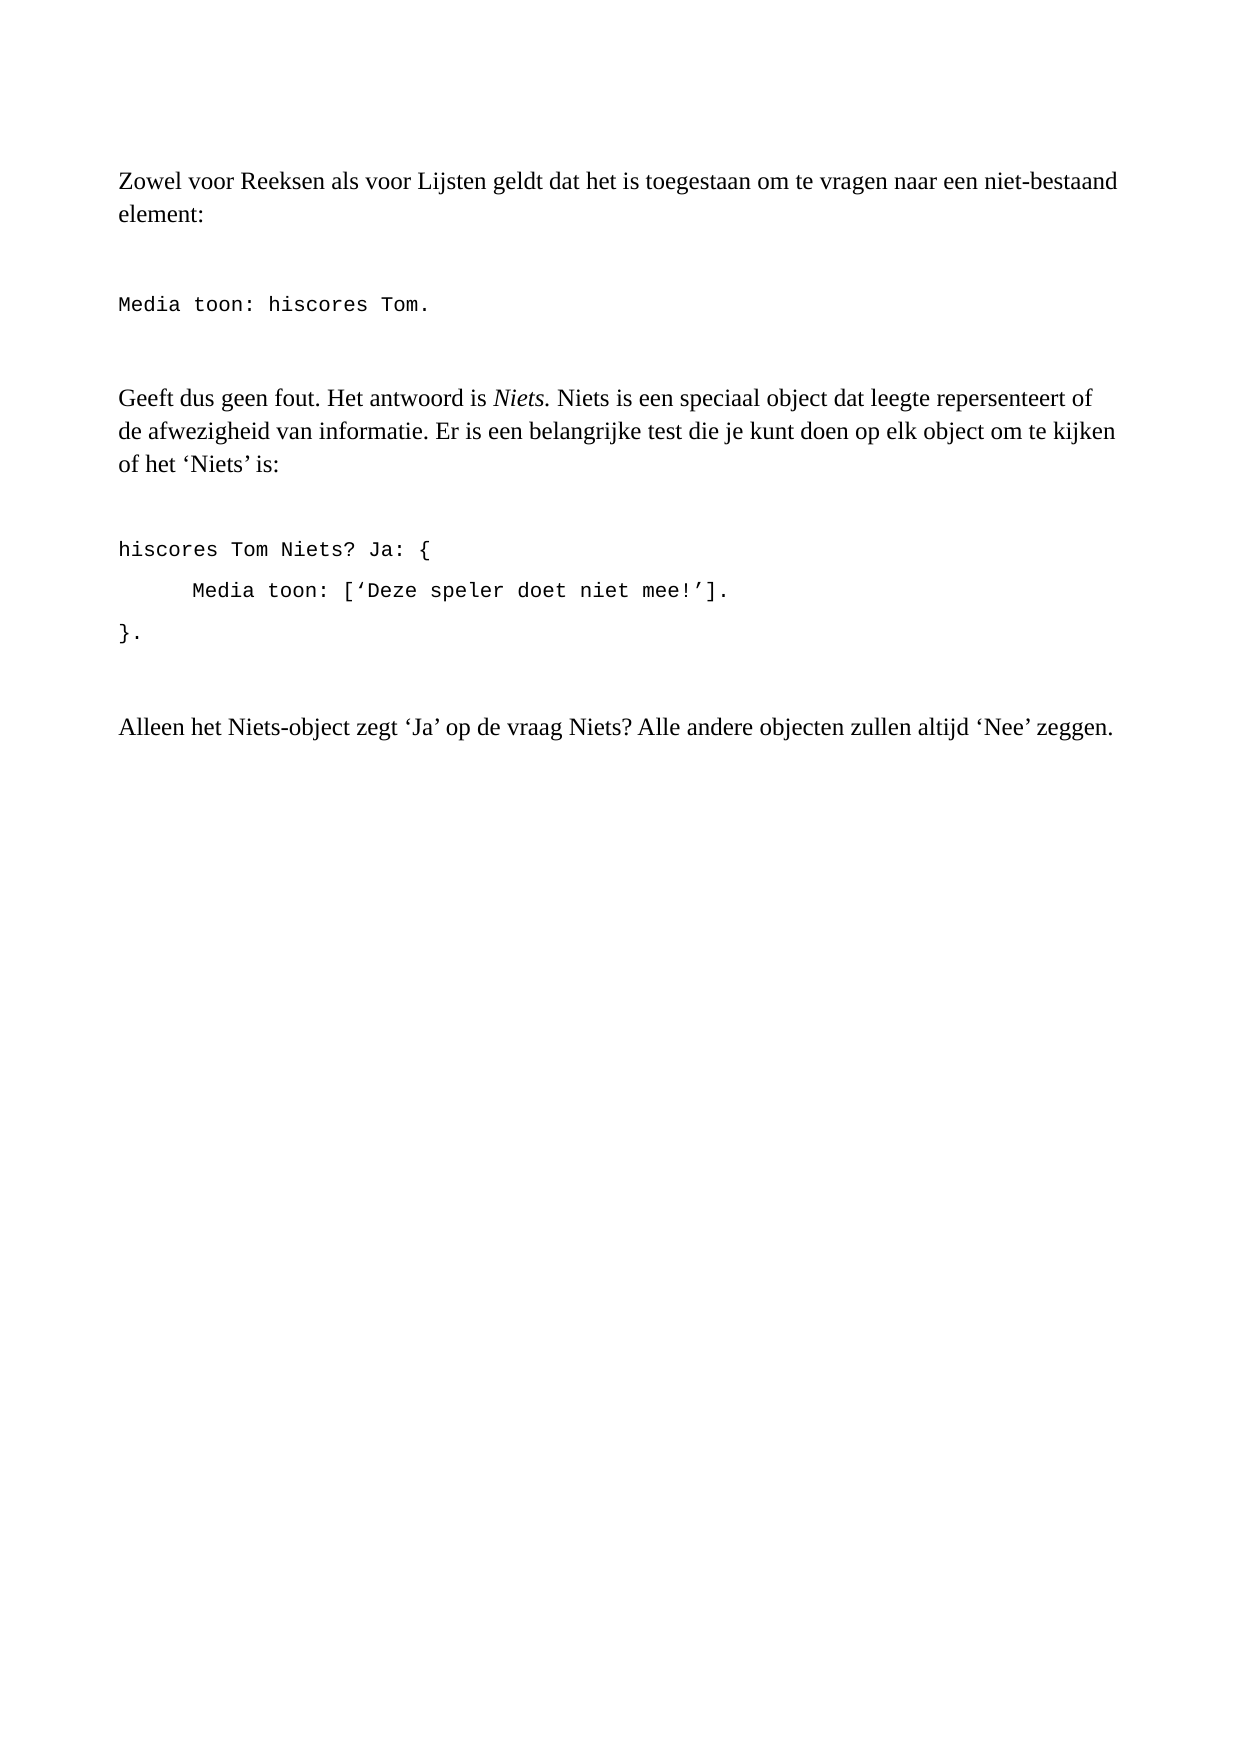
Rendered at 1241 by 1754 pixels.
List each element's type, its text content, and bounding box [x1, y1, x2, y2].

text hiscores Tom Niets? Ja: { [118, 539, 1122, 562]
text Media toon: [‘Deze speler doet niet mee!’]. [118, 581, 1122, 604]
text Media toon: hiscores Tom. [118, 294, 1122, 318]
text Alleen het Niets-object zegt ‘Ja’ op de vraag Niets? Alle andere objecten zullen altijd ‘Nee’ zeggen. [118, 712, 1122, 740]
text Zowel voor Reeksen als voor Lijsten geldt dat het is toegestaan om te vragen naar een niet-bestaand element: [118, 166, 1122, 227]
text }. [118, 622, 1122, 646]
text Geeft dus geen fout. Het antwoord is Niets. Niets is een speciaal object dat leegte repersenteert of de afwezigheid van informatie. Er is een belangrijke test die je kunt doen op elk object om te kijken of het ‘Niets’ is: [118, 383, 1122, 478]
